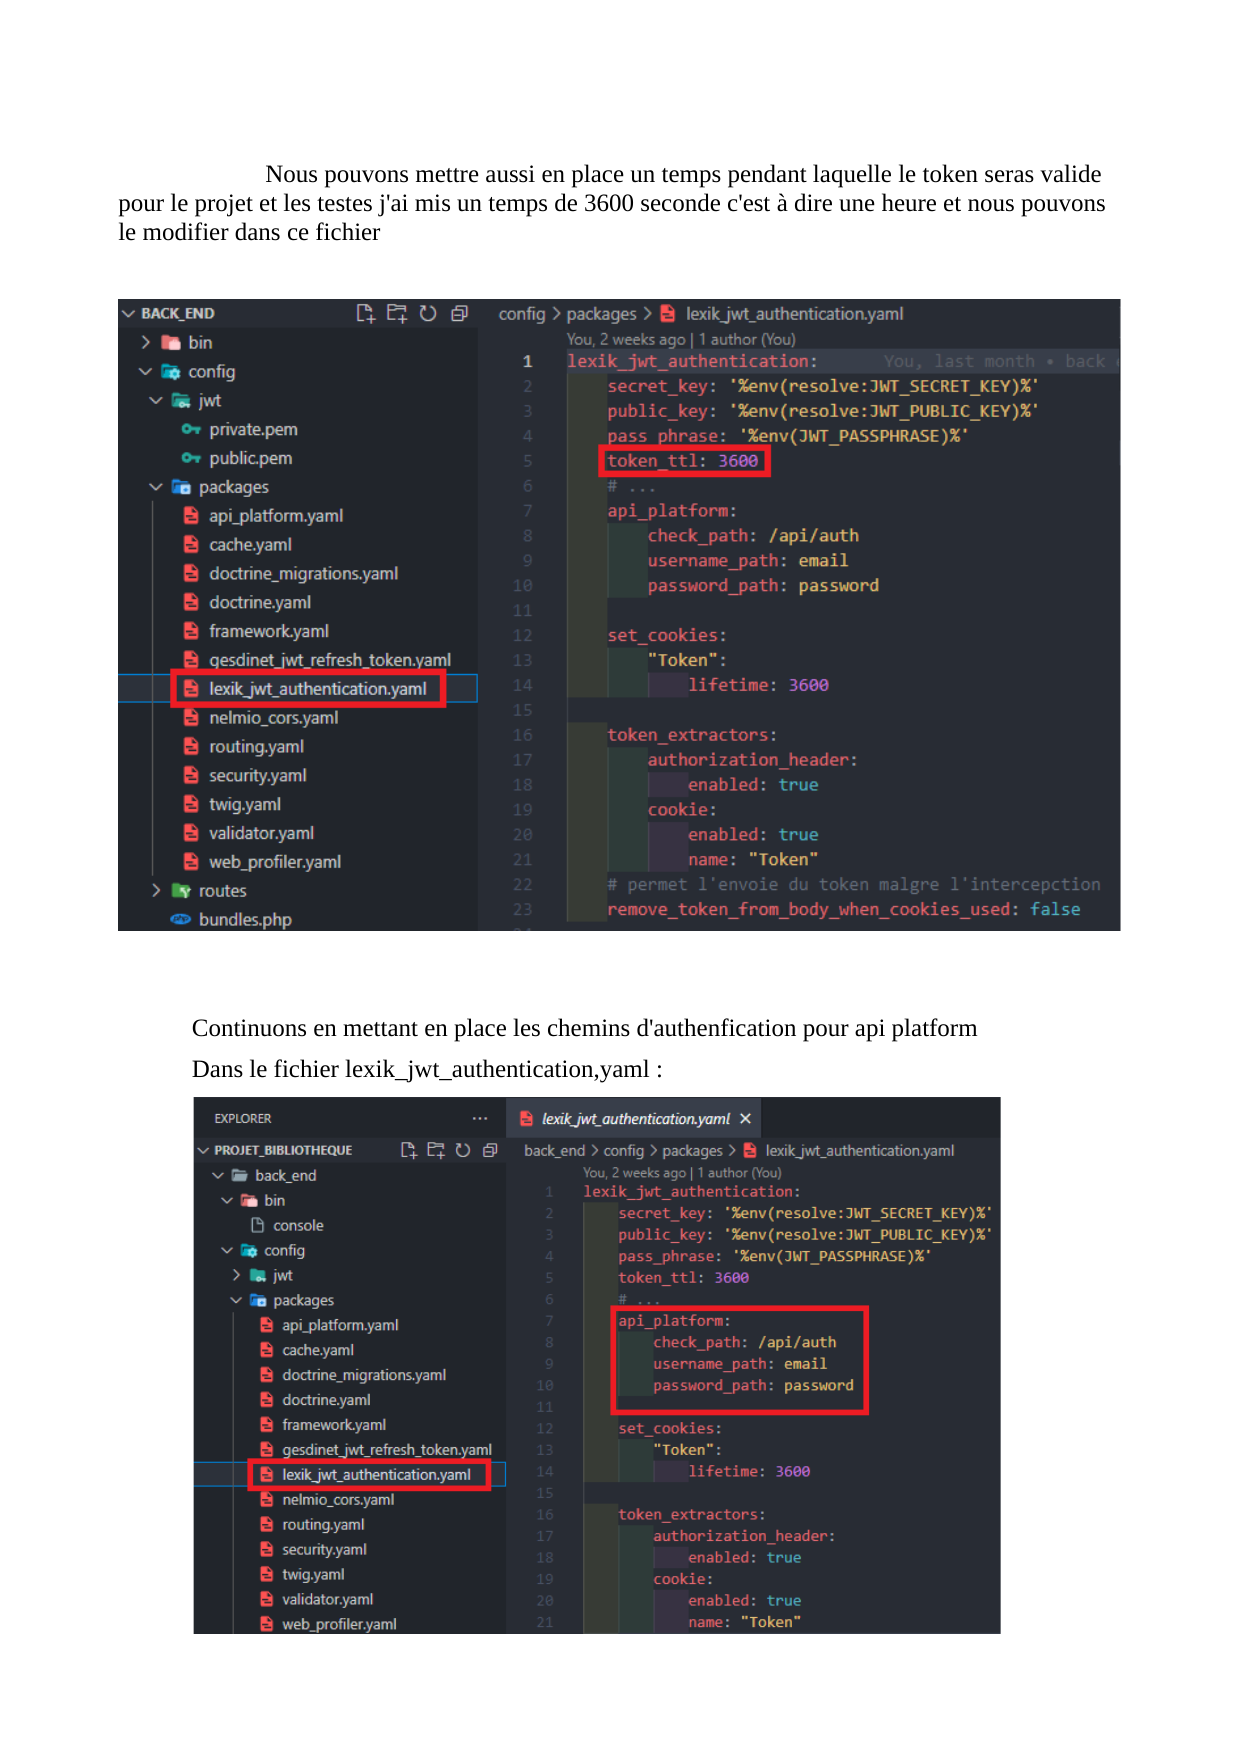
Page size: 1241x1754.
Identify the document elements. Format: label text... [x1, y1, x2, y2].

text Nous pouvons mettre aussi en place un temps pendant laquelle le token seras valide pour le projet et les testes j'ai mis un temps de 3600 seconde c'est à dire une heure et nous pouvons le modifier dans ce fichier [118, 159, 1122, 246]
picture [118, 299, 1122, 931]
picture [193, 1097, 1003, 1634]
text Dans le fichier lexik_jwt_authentication,yaml : [118, 1054, 1122, 1083]
text Continuons en mettant en place les chemins d'authenfication pour api platform [118, 1013, 1122, 1041]
